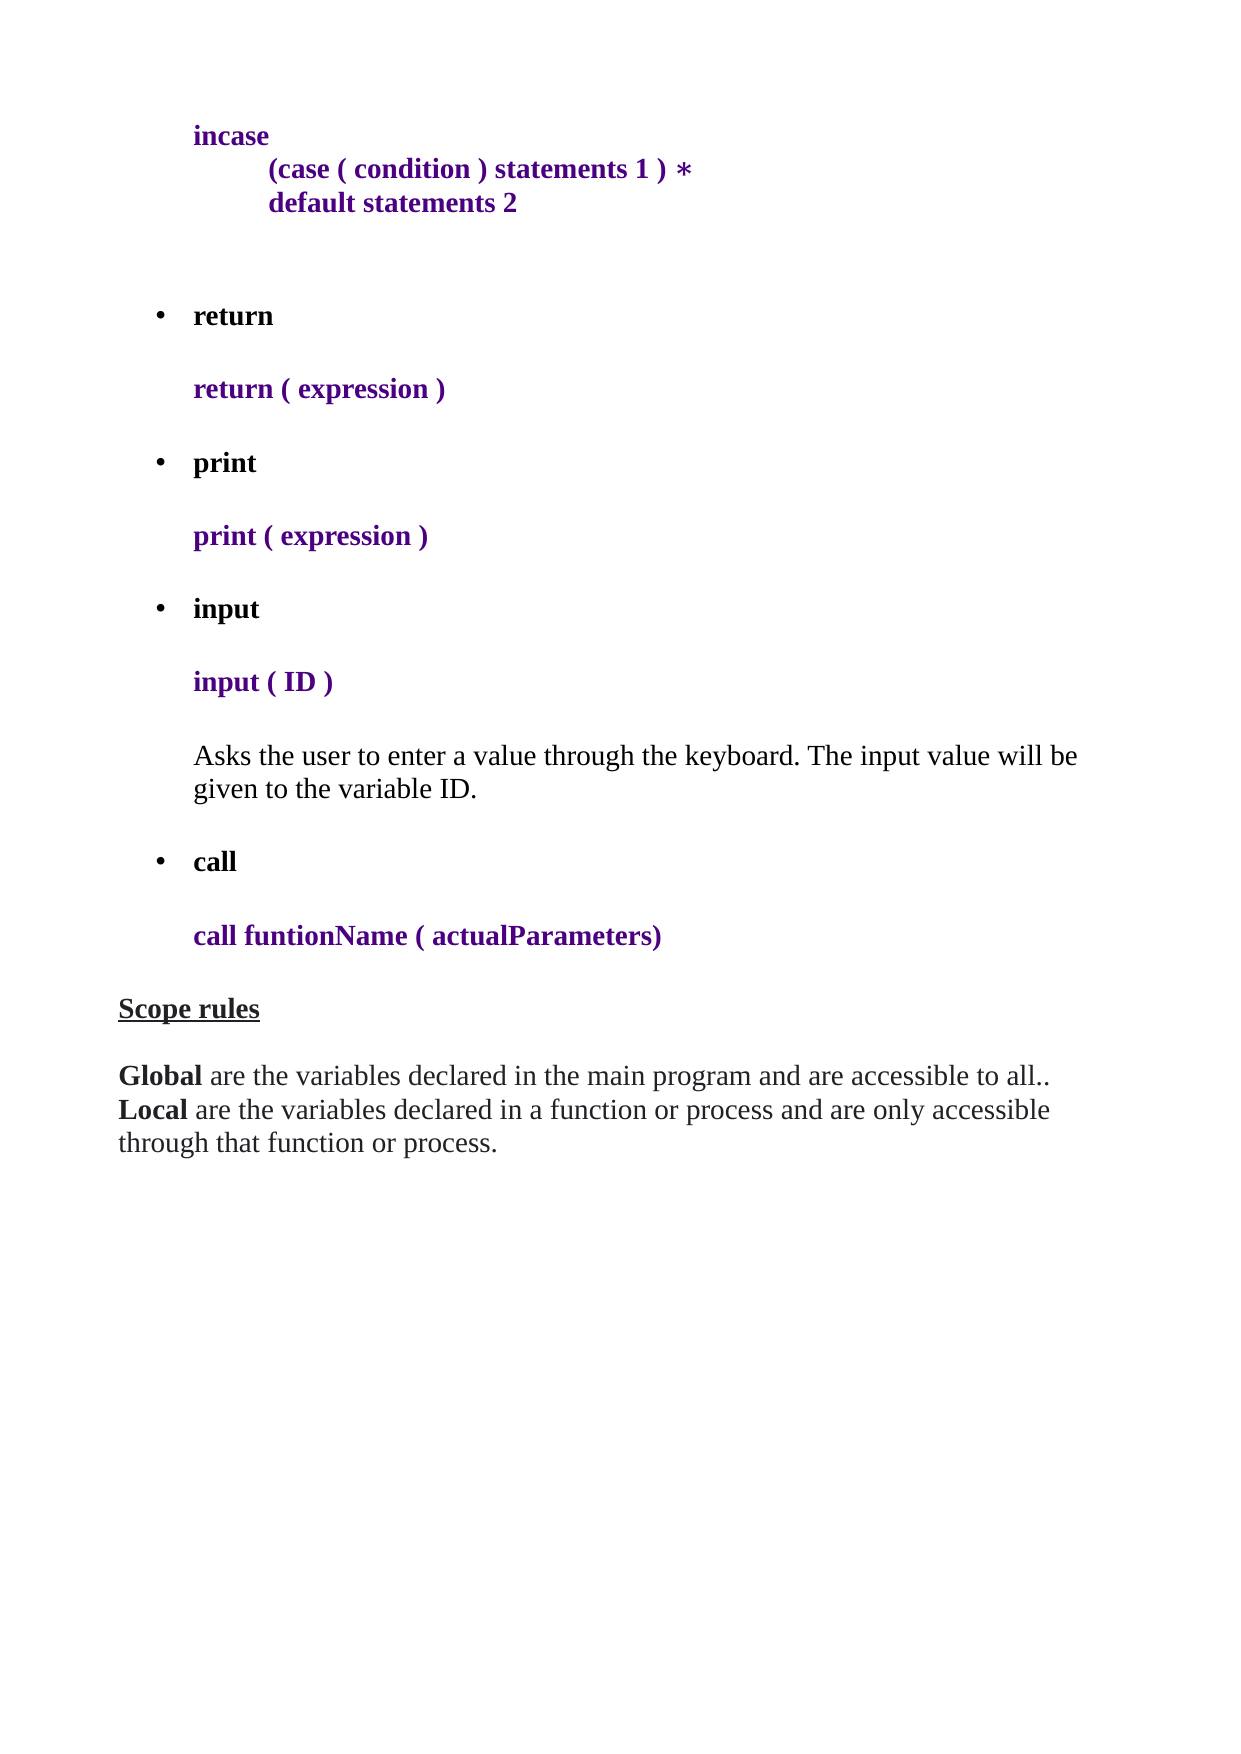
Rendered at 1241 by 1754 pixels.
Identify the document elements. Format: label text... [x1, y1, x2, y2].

text incase [118, 118, 1122, 152]
list input [156, 591, 1122, 625]
text input ( ID ) [118, 664, 1122, 698]
text default statements 2 [118, 185, 1122, 219]
text (case ( condition ) statements 1 ) ∗ [118, 152, 1122, 185]
text Asks the user to enter a value through the keyboard. The input value will be given to the variable ID. [118, 738, 1122, 805]
list call [156, 844, 1122, 878]
text Scope rules [118, 991, 1122, 1025]
list return [156, 298, 1122, 332]
text return ( expression ) [118, 371, 1122, 405]
text call funtionName ( actualParameters) [118, 918, 1122, 951]
text Global are the variables declared in the main program and are accessible to all.. [118, 1058, 1122, 1092]
list print [156, 445, 1122, 478]
text Local are the variables declared in a function or process and are only accessible through that function or process. [118, 1092, 1122, 1159]
text print ( expression ) [118, 518, 1122, 552]
